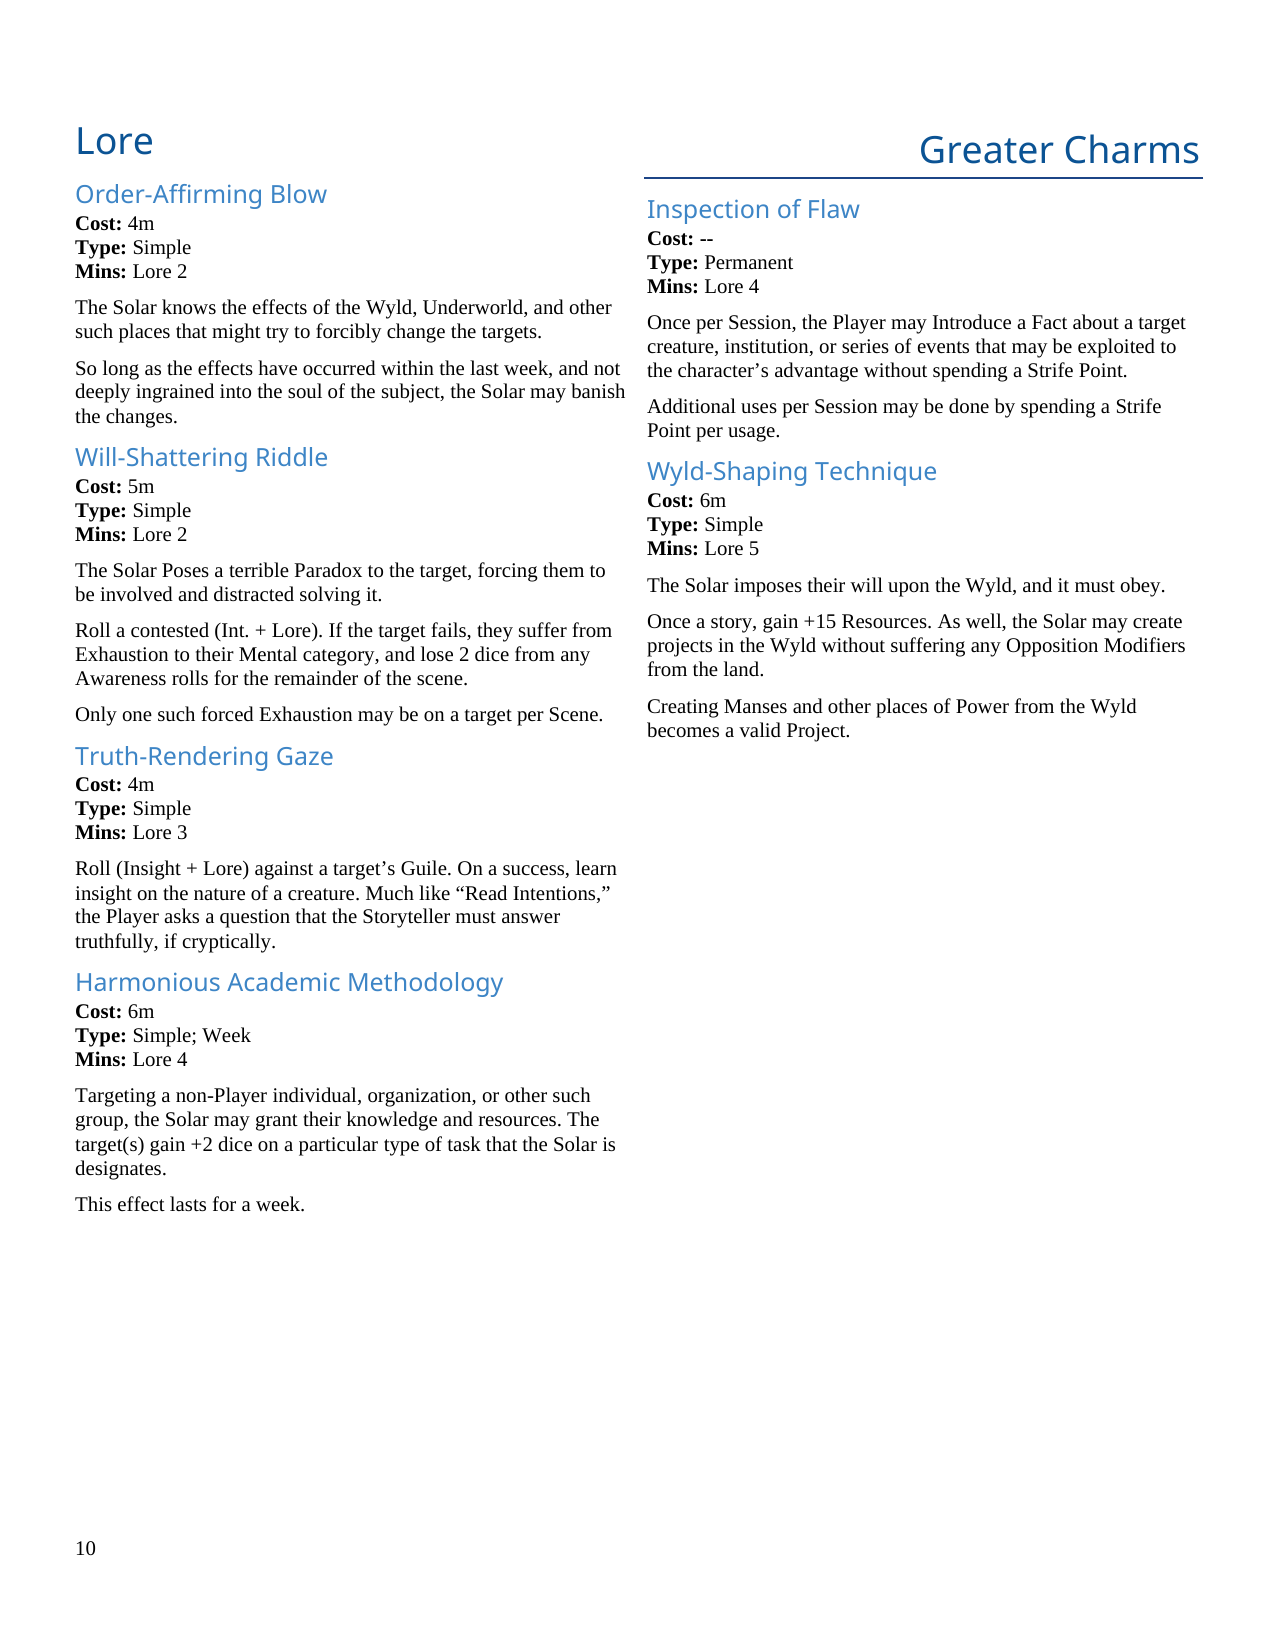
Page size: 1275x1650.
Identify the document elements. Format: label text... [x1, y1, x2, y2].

text So long as the effects have occurred within the last week, and not deeply ingrained into the soul of the subject, the Solar may banish the changes. [75, 355, 628, 428]
subtitle Inspection of Flaw [647, 191, 1200, 226]
subtitle Truth-Rendering Gaze [75, 738, 628, 772]
subtitle Lore [75, 114, 628, 165]
subtitle Greater Charms [644, 120, 1203, 177]
text The Solar Poses a terrible Paradox to the target, forcing them to be involved and distracted solving it. [75, 558, 628, 606]
text Cost: 5m Type: Simple Mins: Lore 2 [75, 474, 628, 546]
subtitle Will-Shattering Riddle [75, 439, 628, 474]
text The Solar imposes their will upon the Wyld, and it must obey. [647, 573, 1200, 597]
text Roll a contested (Int. + Lore). If the target fails, they suffer from Exhaustion to their Mental category, and lose 2 dice from any Awareness rolls for the remainder of the scene. [75, 618, 628, 690]
text Once a story, gain +15 Resources. As well, the Solar may create projects in the Wyld without suffering any Opposition Modifiers from the land. [647, 609, 1200, 681]
text The Solar knows the effects of the Wyld, Underworld, and other such places that might try to forcibly change the targets. [75, 295, 628, 343]
text Targeting a non-Player individual, organization, or other such group, the Solar may grant their knowledge and resources. The target(s) gain +2 dice on a particular type of task that the Solar is designates. [75, 1083, 628, 1179]
subtitle Wyld-Shaping Technique [647, 454, 1200, 488]
text Cost: 4m Type: Simple Mins: Lore 3 [75, 772, 628, 844]
text Roll (Insight + Lore) against a target’s Guile. On a success, learn insight on the nature of a creature. Much like “Read Intentions,” the Player asks a question that the Storyteller must answer truthfully, if cryptically. [75, 856, 628, 953]
subtitle Order-Affirming Blow [75, 177, 628, 211]
text Only one such forced Exhaustion may be on a target per Scene. [75, 702, 628, 726]
text This effect lasts for a week. [75, 1192, 628, 1216]
text Cost: 6m Type: Simple; Week Mins: Lore 4 [75, 999, 628, 1071]
text Once per Session, the Player may Introduce a Fact about a target creature, institution, or series of events that may be exploited to the character’s advantage without spending a Strife Point. [647, 310, 1200, 382]
text Cost: 6m Type: Simple Mins: Lore 5 [647, 488, 1200, 560]
text Cost: 4m Type: Simple Mins: Lore 2 [75, 211, 628, 283]
text Creating Manses and other places of Power from the Wyld becomes a valid Project. [647, 694, 1200, 742]
text Additional uses per Session may be done by spending a Strife Point per usage. [647, 394, 1200, 442]
text Cost: -- Type: Permanent Mins: Lore 4 [647, 226, 1200, 298]
subtitle Harmonious Academic Methodology [75, 964, 628, 999]
